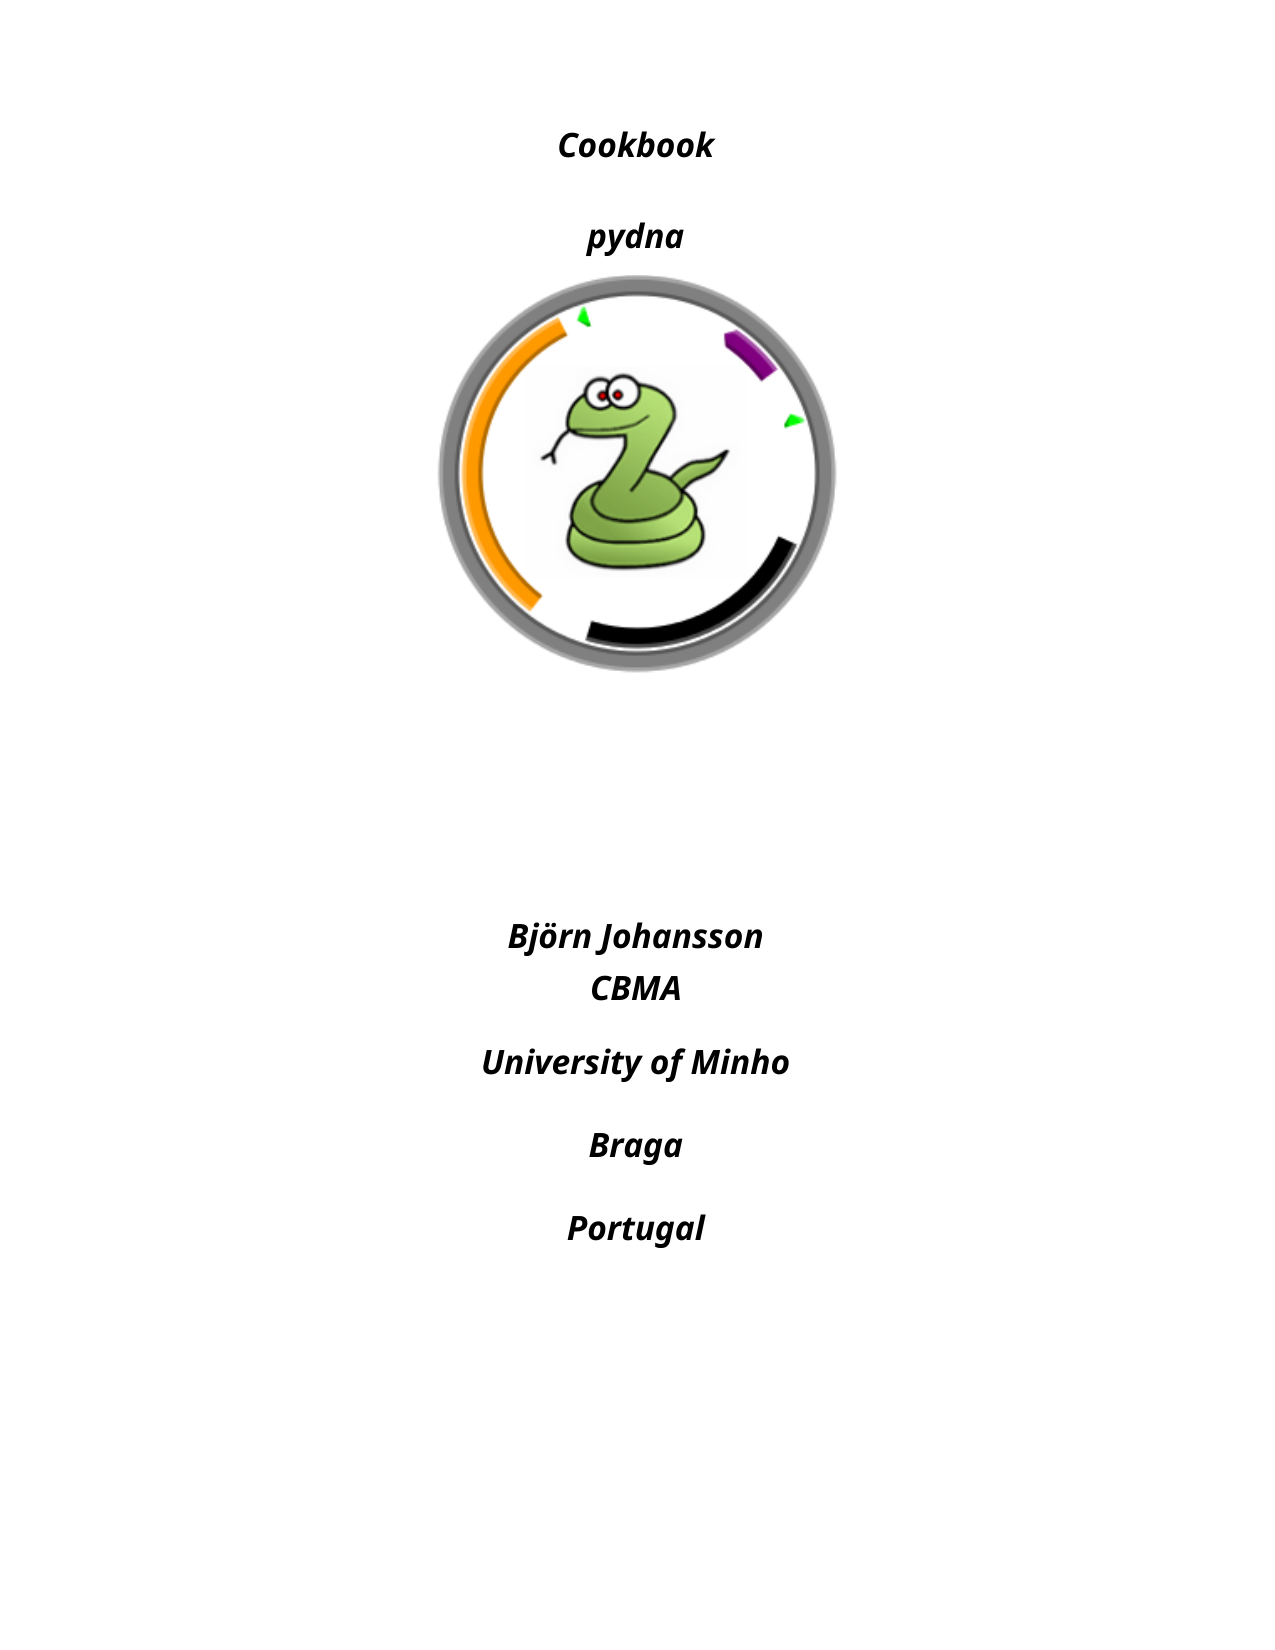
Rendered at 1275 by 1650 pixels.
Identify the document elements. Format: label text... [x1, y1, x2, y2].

subtitle CBMA [118, 965, 1157, 1011]
subtitle Braga [118, 1122, 1157, 1167]
subtitle Björn Johansson [118, 913, 1157, 959]
subtitle Cookbook [118, 121, 1157, 167]
subtitle Portugal [118, 1205, 1157, 1251]
picture [435, 275, 840, 676]
subtitle pydna [118, 213, 1157, 259]
subtitle University of Minho [118, 1038, 1157, 1084]
